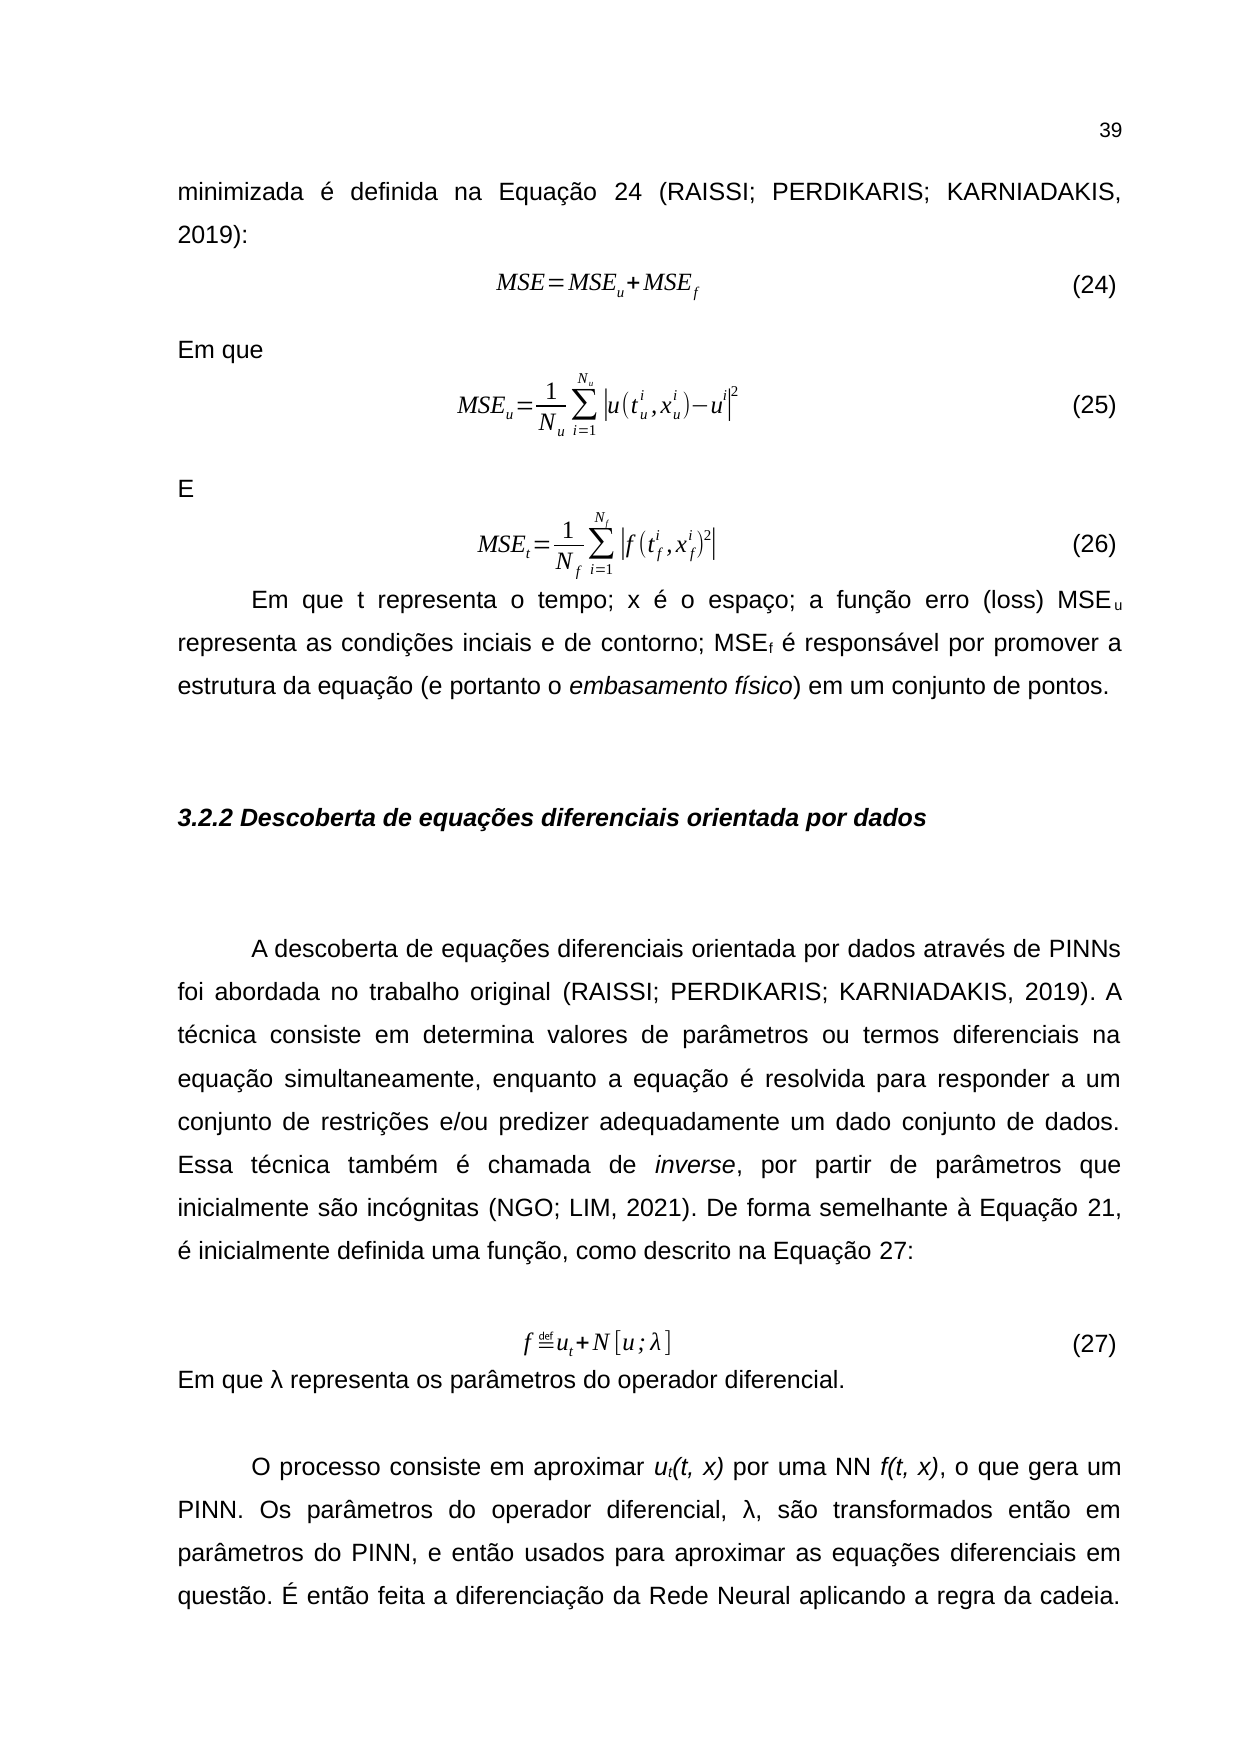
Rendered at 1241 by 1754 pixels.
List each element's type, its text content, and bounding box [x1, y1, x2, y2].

text O processo consiste em aproximar ut(t, x) por uma NN f(t, x), o que gera um PINN. Os parâmetros do operador diferencial, λ, são transformados então em parâmetros do PINN, e então usados para aproximar as equações diferenciais em questão. É então feita a diferenciação da Rede Neural aplicando a regra da cadeia. [177, 1451, 1122, 1609]
text Em que [177, 335, 1122, 364]
text E [177, 474, 1122, 503]
table_header [177, 263, 1017, 306]
table_header (27) [1017, 1323, 1122, 1365]
text minimizada é definida na Equação 24 (RAISSI; PERDIKARIS; KARNIADAKIS, 2019): [177, 177, 1122, 249]
text A descoberta de equações diferenciais orientada por dados através de PINNs foi abordada no trabalho original (RAISSI; PERDIKARIS; KARNIADAKIS, 2019). A técnica consiste em determina valores de parâmetros ou termos diferenciais na equação simultaneamente, enquanto a equação é resolvida para responder a um conjunto de restrições e/ou predizer adequadamente um dado conjunto de dados. Essa técnica também é chamada de inverse, por partir de parâmetros que inicialmente são incógnitas (NGO; LIM, 2021). De forma semelhante à Equação 21, é inicialmente definida uma função, como descrito na Equação 27: [177, 934, 1122, 1265]
table_header [177, 1323, 1017, 1365]
text Em que t representa o tempo; x é o espaço; a função erro (loss) MSEu representa as condições inciais e de contorno; MSEf é responsável por promover a estrutura da equação (e portanto o embasamento físico) em um conjunto de pontos. [177, 585, 1122, 700]
table_header [177, 503, 1017, 585]
table_header [177, 364, 1017, 445]
text Em que λ representa os parâmetros do operador diferencial. [177, 1365, 1122, 1394]
table_header (25) [1017, 364, 1122, 445]
table_header (24) [1017, 263, 1122, 306]
subtitle Descoberta de equações diferenciais orientada por dados [177, 803, 1122, 831]
table_header (26) [1017, 503, 1122, 585]
